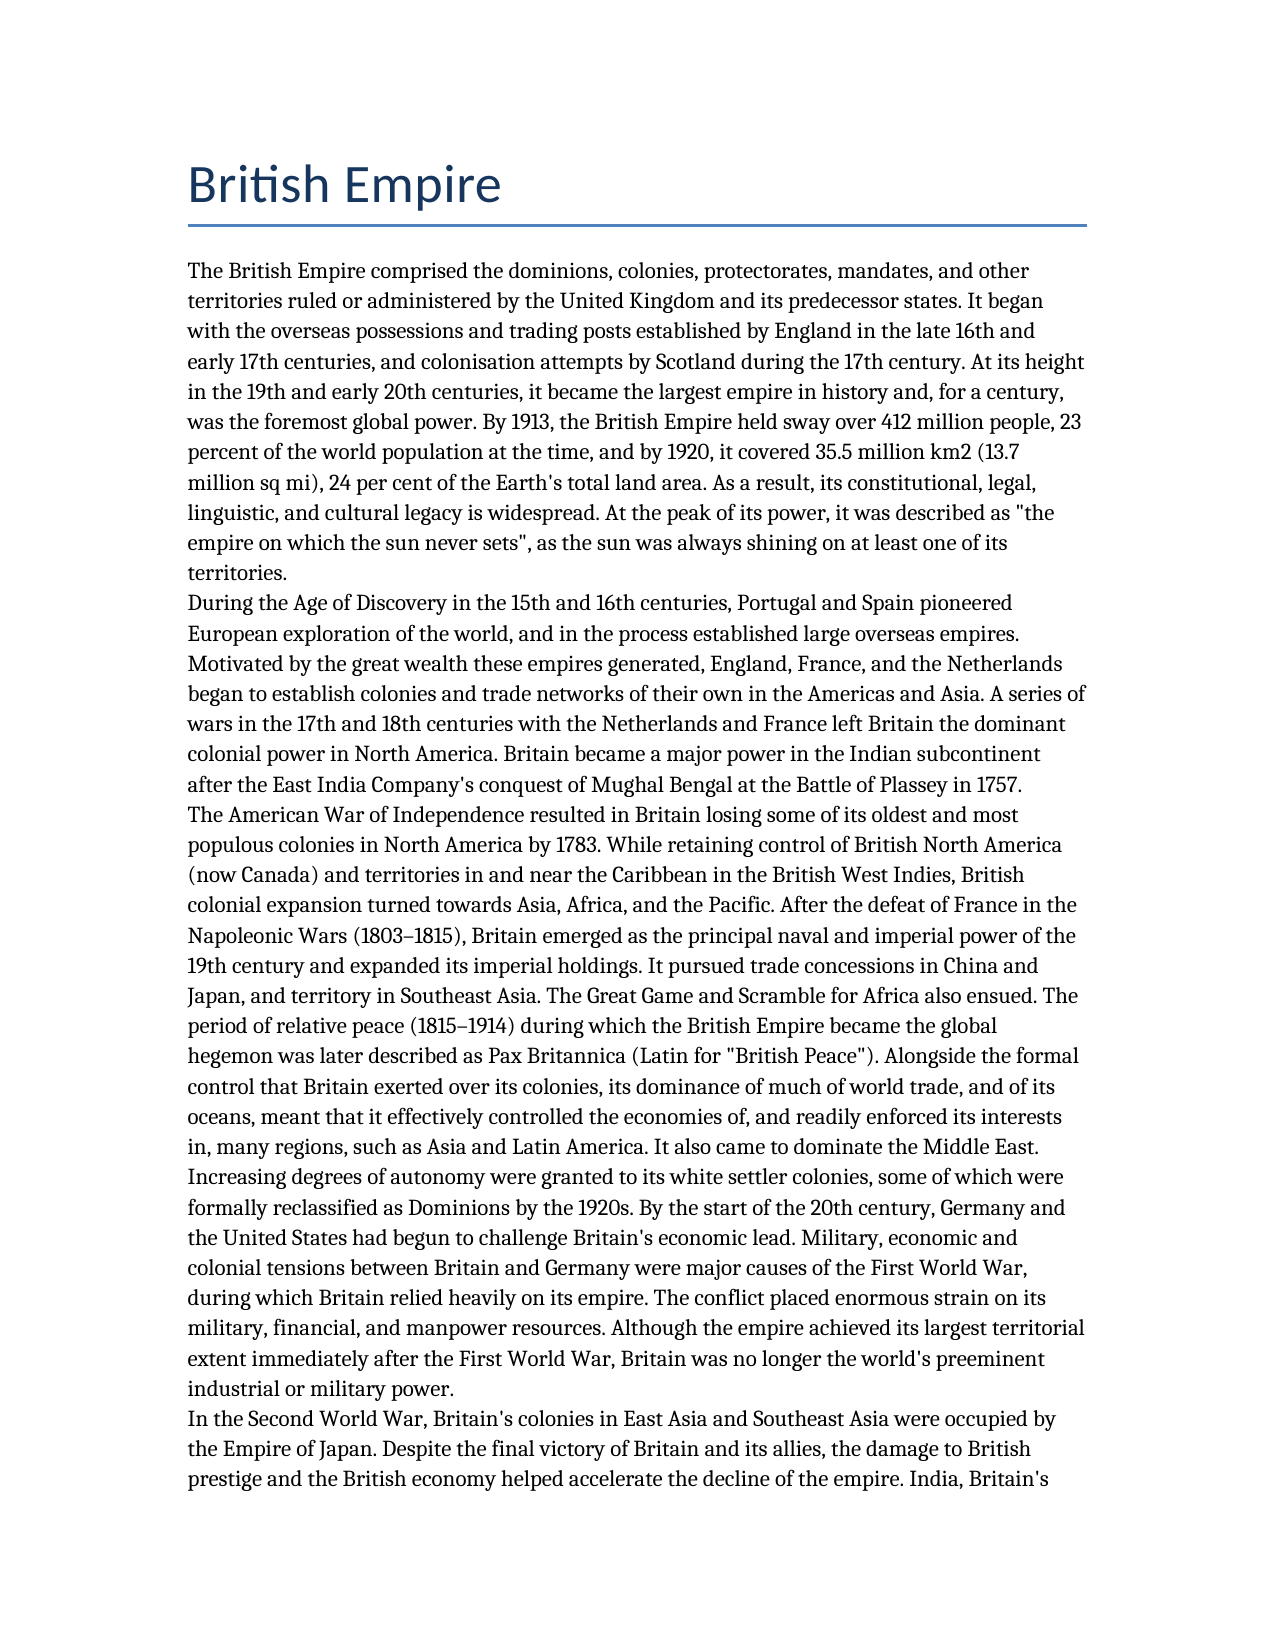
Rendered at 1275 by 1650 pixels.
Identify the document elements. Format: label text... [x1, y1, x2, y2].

title British Empire [187, 150, 1087, 227]
text The British Empire comprised the dominions, colonies, protectorates, mandates, and other territories ruled or administered by the United Kingdom and its predecessor states. It began with the overseas possessions and trading posts established by England in the late 16th and early 17th centuries, and colonisation attempts by Scotland during the 17th century. At its height in the 19th and early 20th centuries, it became the largest empire in history and, for a century, was the foremost global power. By 1913, the British Empire held sway over 412 million people, 23 percent of the world population at the time, and by 1920, it covered 35.5 million km2 (13.7 million sq mi), 24 per cent of the Earth's total land area. As a result, its constitutional, legal, linguistic, and cultural legacy is widespread. At the peak of its power, it was described as "the empire on which the sun never sets", as the sun was always shining on at least one of its territories. During the Age of Discovery in the 15th and 16th centuries, Portugal and Spain pioneered European exploration of the world, and in the process established large overseas empires. Motivated by the great wealth these empires generated, England, France, and the Netherlands began to establish colonies and trade networks of their own in the Americas and Asia. A series of wars in the 17th and 18th centuries with the Netherlands and France left Britain the dominant colonial power in North America. Britain became a major power in the Indian subcontinent after the East India Company's conquest of Mughal Bengal at the Battle of Plassey in 1757. The American War of Independence resulted in Britain losing some of its oldest and most populous colonies in North America by 1783. While retaining control of British North America (now Canada) and territories in and near the Caribbean in the British West Indies, British colonial expansion turned towards Asia, Africa, and the Pacific. After the defeat of France in the Napoleonic Wars (1803–1815), Britain emerged as the principal naval and imperial power of the 19th century and expanded its imperial holdings. It pursued trade concessions in China and Japan, and territory in Southeast Asia. The Great Game and Scramble for Africa also ensued. The period of relative peace (1815–1914) during which the British Empire became the global hegemon was later described as Pax Britannica (Latin for "British Peace"). Alongside the formal control that Britain exerted over its colonies, its dominance of much of world trade, and of its oceans, meant that it effectively controlled the economies of, and readily enforced its interests in, many regions, such as Asia and Latin America. It also came to dominate the Middle East. Increasing degrees of autonomy were granted to its white settler colonies, some of which were formally reclassified as Dominions by the 1920s. By the start of the 20th century, Germany and the United States had begun to challenge Britain's economic lead. Military, economic and colonial tensions between Britain and Germany were major causes of the First World War, during which Britain relied heavily on its empire. The conflict placed enormous strain on its military, financial, and manpower resources. Although the empire achieved its largest territorial extent immediately after the First World War, Britain was no longer the world's preeminent industrial or military power. In the Second World War, Britain's colonies in East Asia and Southeast Asia were occupied by the Empire of Japan. Despite the final victory of Britain and its allies, the damage to British prestige and the British economy helped accelerate the decline of the empire. India, Britain's [187, 258, 1087, 1492]
